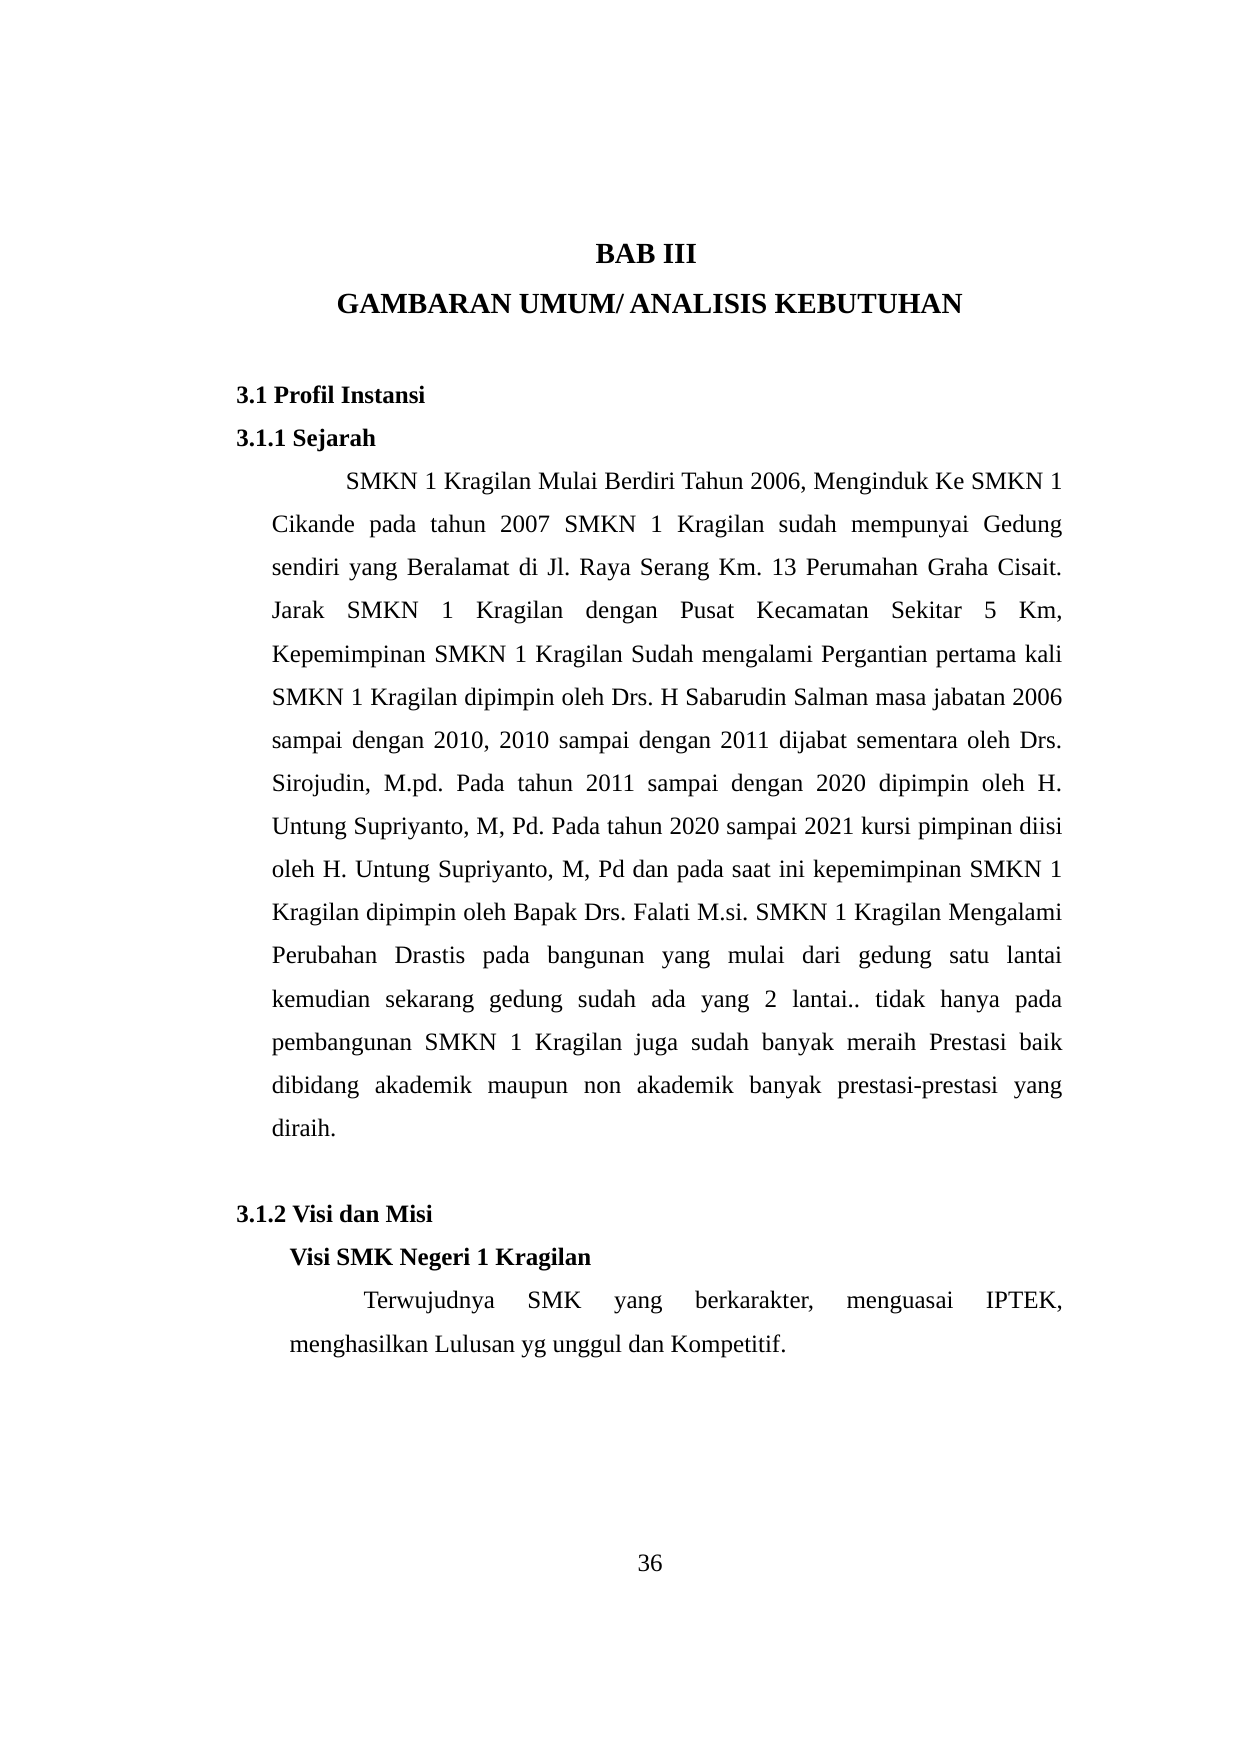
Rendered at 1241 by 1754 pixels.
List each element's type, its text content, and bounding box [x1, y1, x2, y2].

text SMKN 1 Kragilan Mulai Berdiri Tahun 2006, Menginduk Ke SMKN 1 Cikande pada tahun 2007 SMKN 1 Kragilan sudah mempunyai Gedung sendiri yang Beralamat di Jl. Raya Serang Km. 13 Perumahan Graha Cisait. Jarak SMKN 1 Kragilan dengan Pusat Kecamatan Sekitar 5 Km, Kepemimpinan SMKN 1 Kragilan Sudah mengalami Pergantian pertama kali SMKN 1 Kragilan dipimpin oleh Drs. H Sabarudin Salman masa jabatan 2006 sampai dengan 2010, 2010 sampai dengan 2011 dijabat sementara oleh Drs. Sirojudin, M.pd. Pada tahun 2011 sampai dengan 2020 dipimpin oleh H. Untung Supriyanto, M, Pd. Pada tahun 2020 sampai 2021 kursi pimpinan diisi oleh H. Untung Supriyanto, M, Pd dan pada saat ini kepemimpinan SMKN 1 Kragilan dipimpin oleh Bapak Drs. Falati M.si. SMKN 1 Kragilan Mengalami Perubahan Drastis pada bangunan yang mulai dari gedung satu lantai kemudian sekarang gedung sudah ada yang 2 lantai.. tidak hanya pada pembangunan SMKN 1 Kragilan juga sudah banyak meraih Prestasi baik dibidang akademik maupun non akademik banyak prestasi-prestasi yang diraih. [272, 466, 1063, 1142]
text 3.1.1 Sejarah [236, 423, 1063, 452]
text Visi SMK Negeri 1 Kragilan [289, 1242, 1063, 1271]
text 3.1 Profil Instansi [236, 380, 1063, 409]
text 3.1.2 Visi dan Misi [236, 1199, 1063, 1228]
text BAB III [236, 236, 1063, 270]
text GAMBARAN UMUM/ ANALISIS KEBUTUHAN [236, 287, 1063, 320]
text Terwujudnya SMK yang berkarakter, menguasai IPTEK, menghasilkan Lulusan yg unggul dan Kompetitif. [289, 1286, 1063, 1357]
